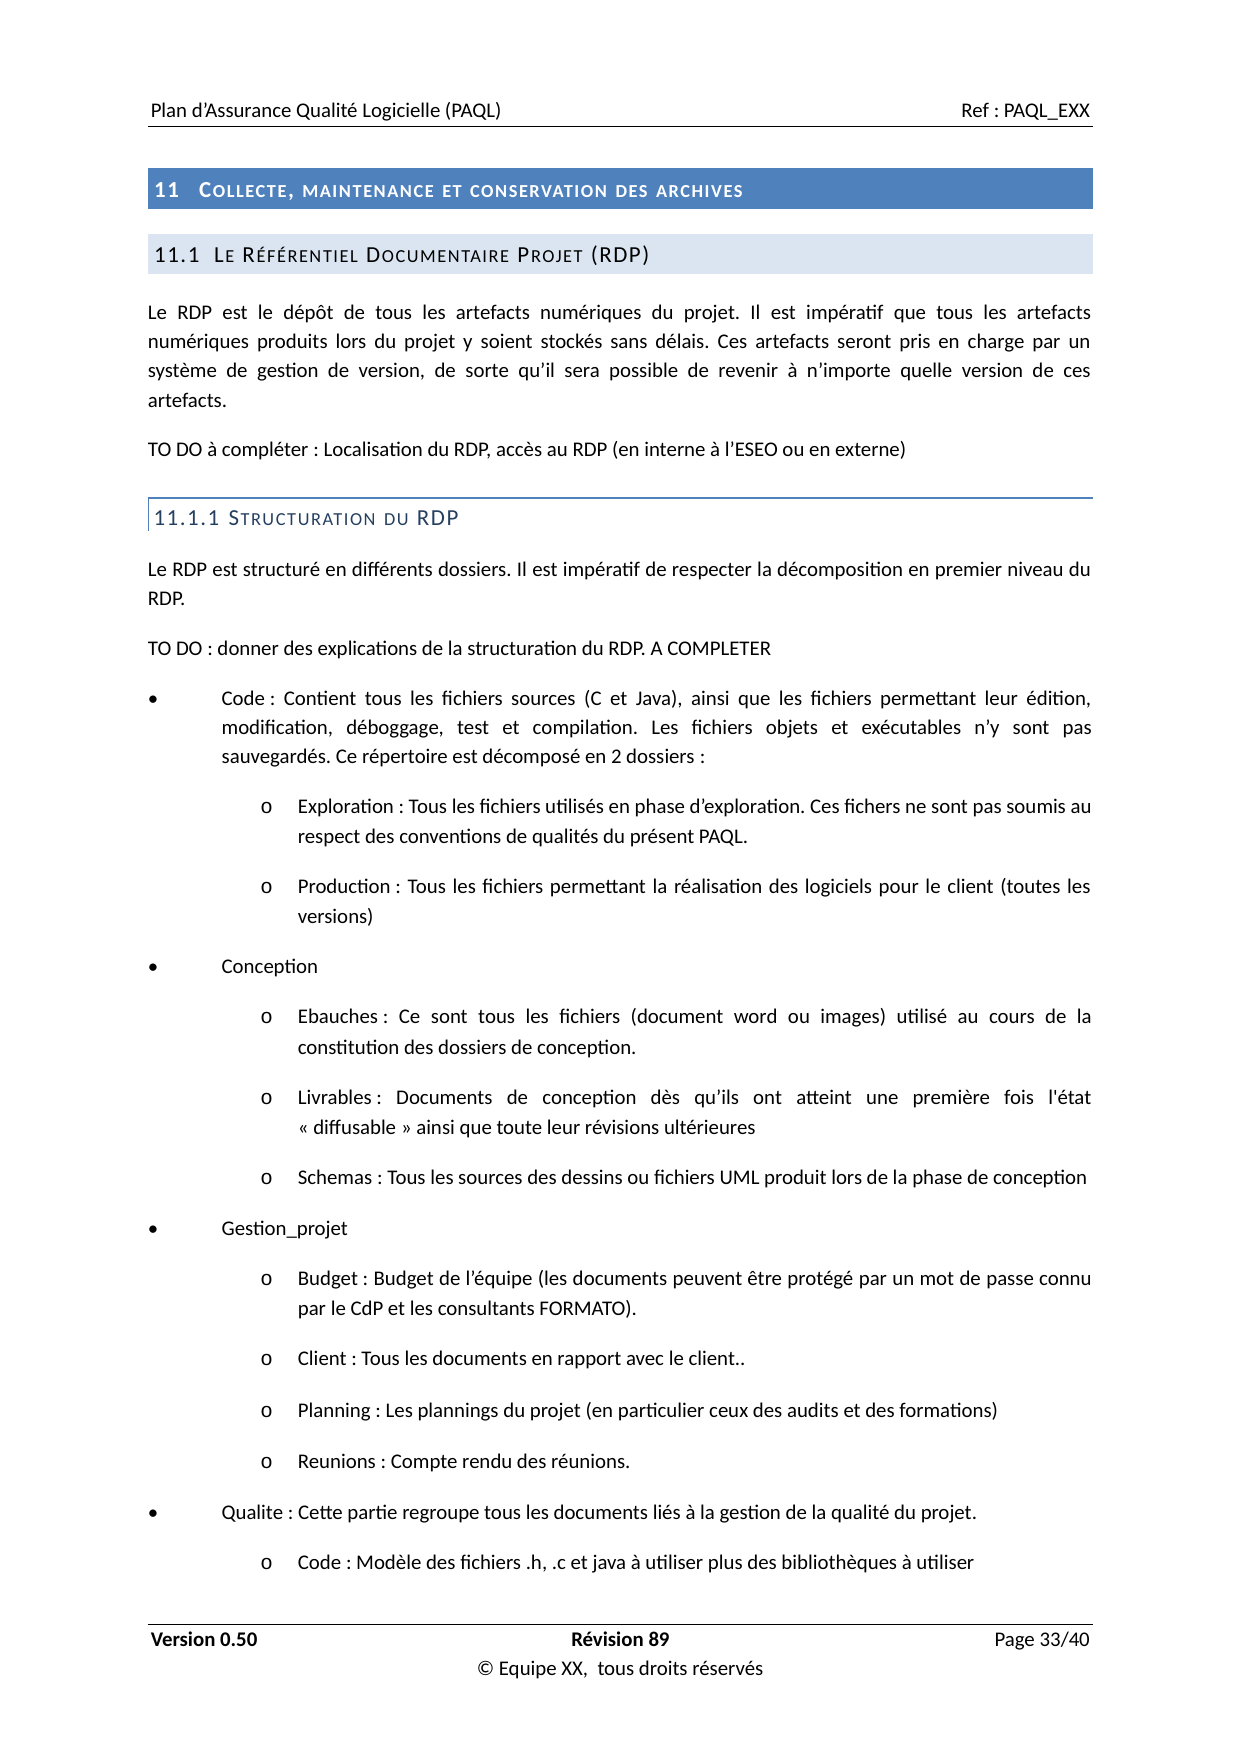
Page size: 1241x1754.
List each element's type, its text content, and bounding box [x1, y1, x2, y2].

text TO DO : donner des explications de la structuration du RDP. A COMPLETER [148, 635, 1093, 660]
subtitle Le Référentiel Documentaire Projet (RDP) [154, 240, 1086, 268]
subtitle Collecte, maintenance et conservation des archives [154, 175, 1086, 203]
list Budget : Budget de l’équipe (les documents peuvent être protégé par un mot de passe connu par le CdP et les consultants FORMATO). [260, 1265, 1093, 1321]
list Reunions : Compte rendu des réunions. [260, 1448, 1093, 1474]
list Code : Modèle des fichiers .h, .c et java à utiliser plus des bibliothèques à utiliser [260, 1549, 1093, 1576]
list Client : Tous les documents en rapport avec le client.. [260, 1346, 1093, 1372]
text TO DO à compléter : Localisation du RDP, accès au RDP (en interne à l’ESEO ou en externe) [148, 437, 1093, 462]
text Le RDP est structuré en différents dossiers. Il est impératif de respecter la décomposition en premier niveau du RDP. [148, 556, 1093, 610]
list Qualite : Cette partie regroupe tous les documents liés à la gestion de la qualité du projet. [148, 1499, 1093, 1525]
list Schemas : Tous les sources des dessins ou fichiers UML produit lors de la phase de conception [260, 1164, 1093, 1191]
subtitle Structuration du RDP [149, 499, 1093, 531]
list Gestion_projet [148, 1215, 1093, 1241]
list Planning : Les plannings du projet (en particulier ceux des audits et des formations) [260, 1397, 1093, 1423]
list Code : Contient tous les fichiers sources (C et Java), ainsi que les fichiers permettant leur édition, modification, déboggage, test et compilation. Les fichiers objets et exécutables n’y sont pas sauvegardés. Ce répertoire est décomposé en 2 dossiers : [148, 685, 1093, 769]
text Le RDP est le dépôt de tous les artefacts numériques du projet. Il est impératif que tous les artefacts numériques produits lors du projet y soient stockés sans délais. Ces artefacts seront pris en charge par un système de gestion de version, de sorte qu’il sera possible de revenir à n’importe quelle version de ces artefacts. [148, 299, 1093, 412]
list Ebauches : Ce sont tous les fichiers (document word ou images) utilisé au cours de la constitution des dossiers de conception. [260, 1004, 1093, 1059]
list Exploration : Tous les fichiers utilisés en phase d’exploration. Ces fichers ne sont pas soumis au respect des conventions de qualités du présent PAQL. [260, 793, 1093, 849]
list Livrables : Documents de conception dès qu’ils ont atteint une première fois l'état « diffusable » ainsi que toute leur révisions ultérieures [260, 1084, 1093, 1139]
list Conception [148, 954, 1093, 979]
list Production : Tous les fichiers permettant la réalisation des logiciels pour le client (toutes les versions) [260, 873, 1093, 929]
